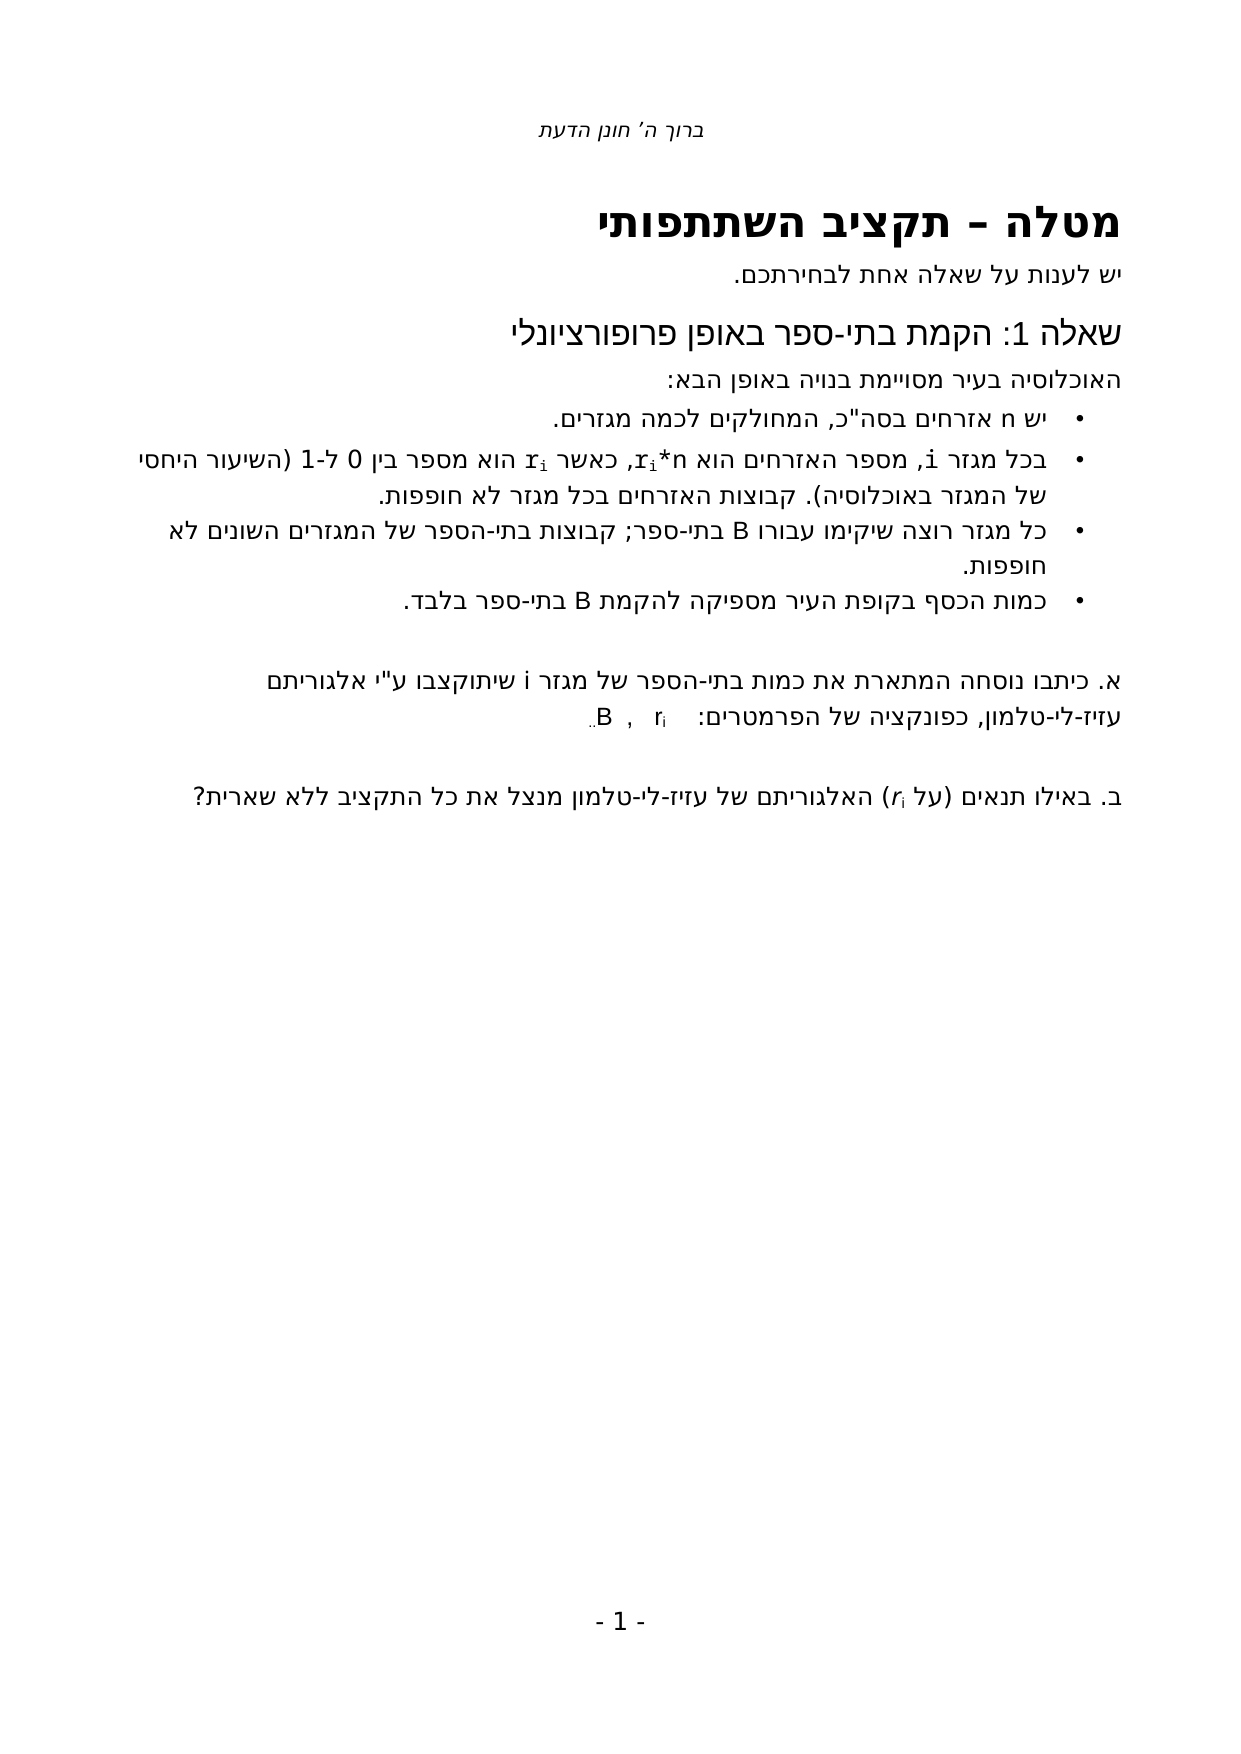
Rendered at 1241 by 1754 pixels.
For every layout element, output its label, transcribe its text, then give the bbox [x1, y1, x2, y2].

subtitle מטלה – תקציב השתתפותי [118, 197, 1122, 248]
text האוכלוסיה בעיר מסויימת בנויה באופן הבא: [118, 365, 1122, 394]
list כמות הכסף בקופת העיר מספיקה להקמת B בתי-ספר בלבד. [118, 586, 1084, 616]
subtitle שאלה 1: הקמת בתי-ספר באופן פרופורציונלי [118, 314, 1122, 353]
list יש n אזרחים בסה"כ, המחולקים לכמה מגזרים. [118, 400, 1084, 434]
list בכל מגזר i, מספר האזרחים הוא ri*n, כאשר ri הוא מספר בין 0 ל-1 (השיעור היחסי של המגזר באוכלוסיה). קבוצות האזרחים בכל מגזר לא חופפות. [118, 441, 1084, 510]
text א. כיתבו נוסחה המתארת את כמות בתי-הספר של מגזר i שיתוקצבו ע"י אלגוריתם עזיז-לי-טלמון, כפונקציה של הפרמטרים: B , ri.. [118, 662, 1122, 732]
list כל מגזר רוצה שיקימו עבורו B בתי-ספר; קבוצות בתי-הספר של המגזרים השונים לא חופפות. [118, 516, 1084, 581]
text יש לענות על שאלה אחת לבחירתכם. [118, 260, 1122, 289]
text ב. באילו תנאים (על ri) האלגוריתם של עזיז-לי-טלמון מנצל את כל התקציב ללא שארית? [118, 778, 1122, 812]
